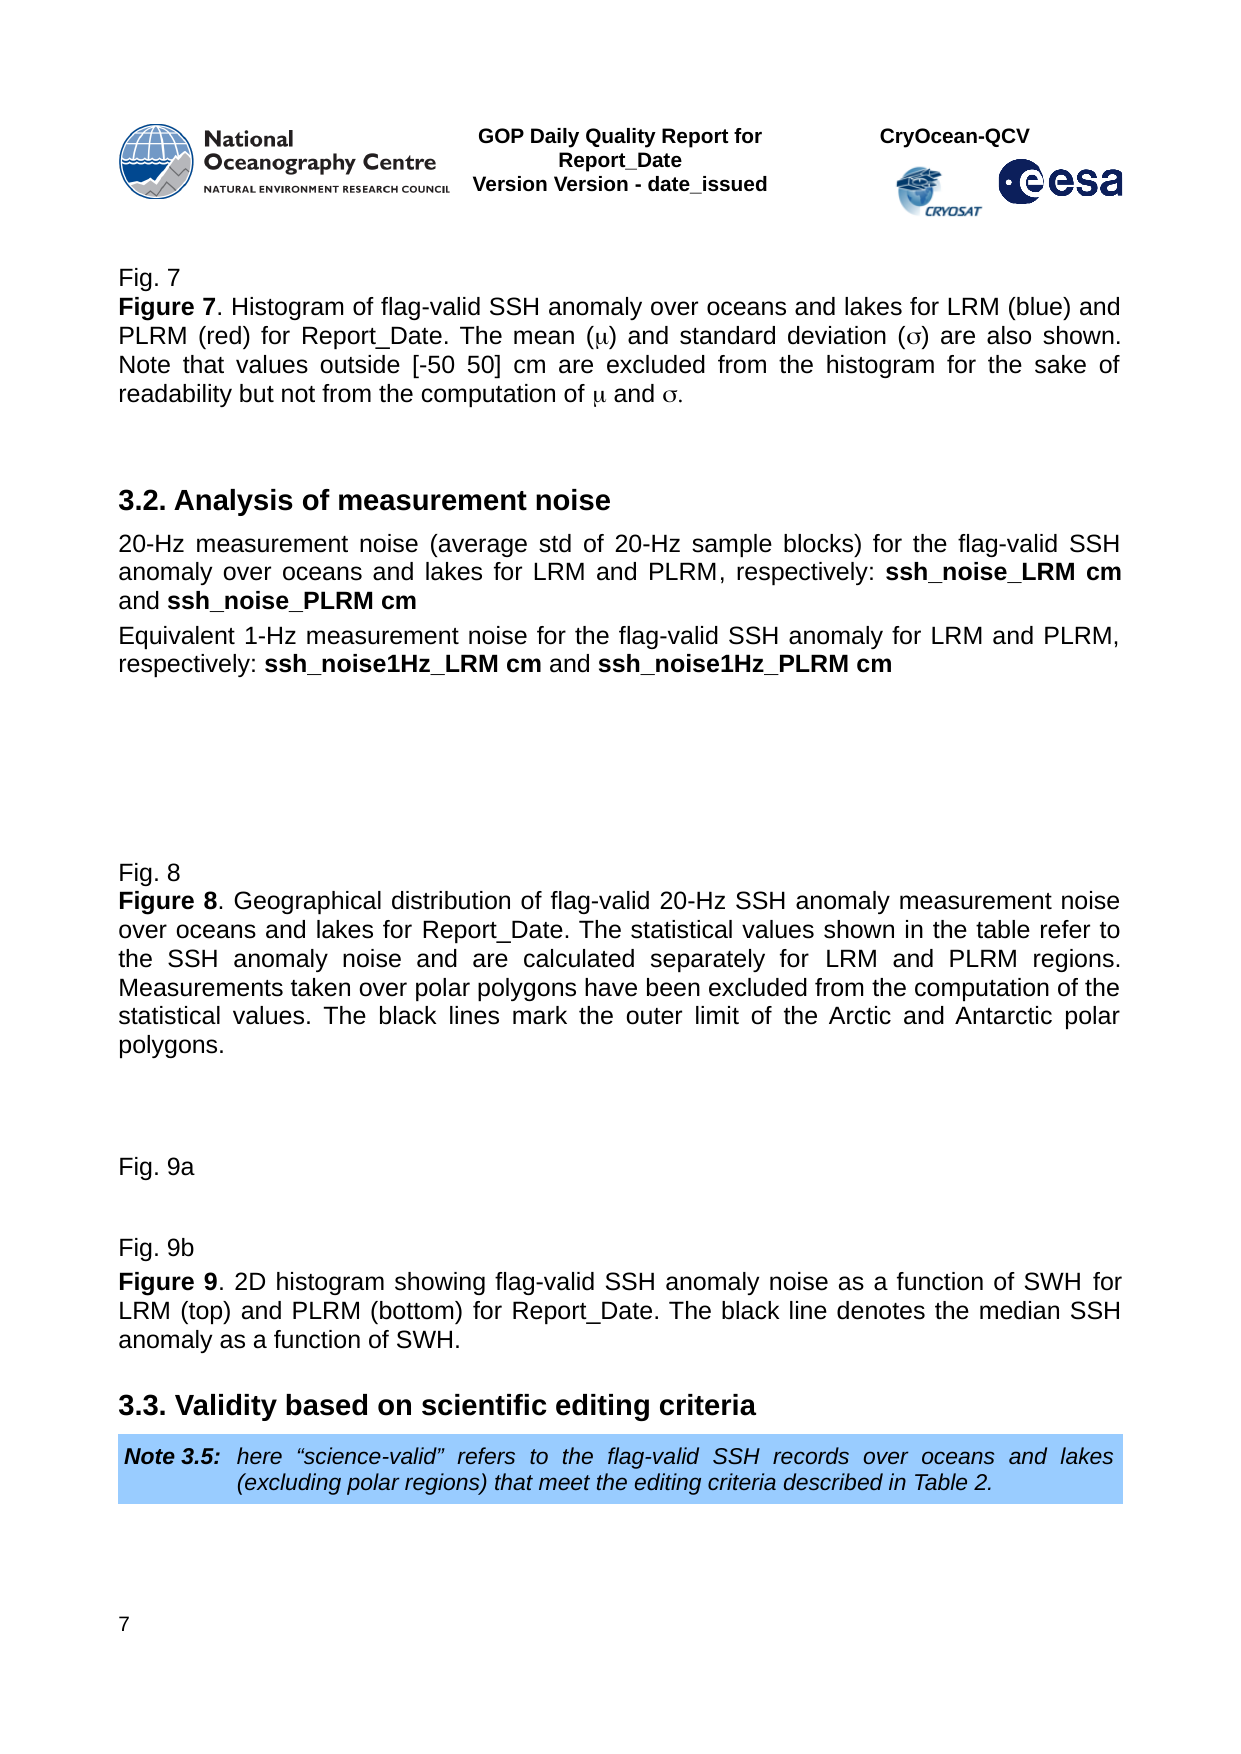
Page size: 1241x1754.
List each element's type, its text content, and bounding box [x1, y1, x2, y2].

text Fig. 9a [118, 1152, 1122, 1180]
text Figure 9. 2D histogram showing flag-valid SSH anomaly noise as a function of SWH for LRM (top) and PLRM (bottom) for Report_Date. The black line denotes the median SSH anomaly as a function of SWH. [118, 1267, 1122, 1354]
picture [876, 159, 1123, 224]
text Fig. 9b [118, 1233, 1122, 1261]
text 3.2. Analysis of measurement noise [118, 483, 1122, 516]
table_header here “science-valid” refers to the flag-valid SSH records over oceans and lakes (excluding polar regions) that meet the editing criteria described in Table 2. [231, 1434, 1123, 1504]
text Fig. 8 [118, 858, 1122, 886]
text Figure 7. Histogram of flag-valid SSH anomaly over oceans and lakes for LRM (blue) and PLRM (red) for Report_Date. The mean (μ) and standard deviation (σ) are also shown. Note that values outside [-50 50] cm are excluded from the histogram for the sake of readability but not from the computation of μ and σ. [118, 292, 1122, 407]
text Fig. 7 [118, 263, 1122, 292]
text Equivalent 1-Hz measurement noise for the flag-valid SSH anomaly for LRM and PLRM, respectively: ssh_noise1Hz_LRM cm and ssh_noise1Hz_PLRM cm [118, 621, 1122, 678]
table_header Note 3.5: [118, 1434, 231, 1504]
text 3.3. Validity based on scientific editing criteria [118, 1388, 1122, 1422]
text Figure 8. Geographical distribution of flag-valid 20-Hz SSH anomaly measurement noise over oceans and lakes for Report_Date. The statistical values shown in the table refer to the SSH anomaly noise and are calculated separately for LRM and PLRM regions. Measurements taken over polar polygons have been excluded from the computation of the statistical values. The black lines mark the outer limit of the Arctic and Antarctic polar polygons. [118, 886, 1122, 1059]
text 20-Hz measurement noise (average std of 20-Hz sample blocks) for the flag-valid SSH anomaly over oceans and lakes for LRM and PLRM, respectively: ssh_noise_LRM cm and ssh_noise_PLRM cm [118, 528, 1122, 615]
